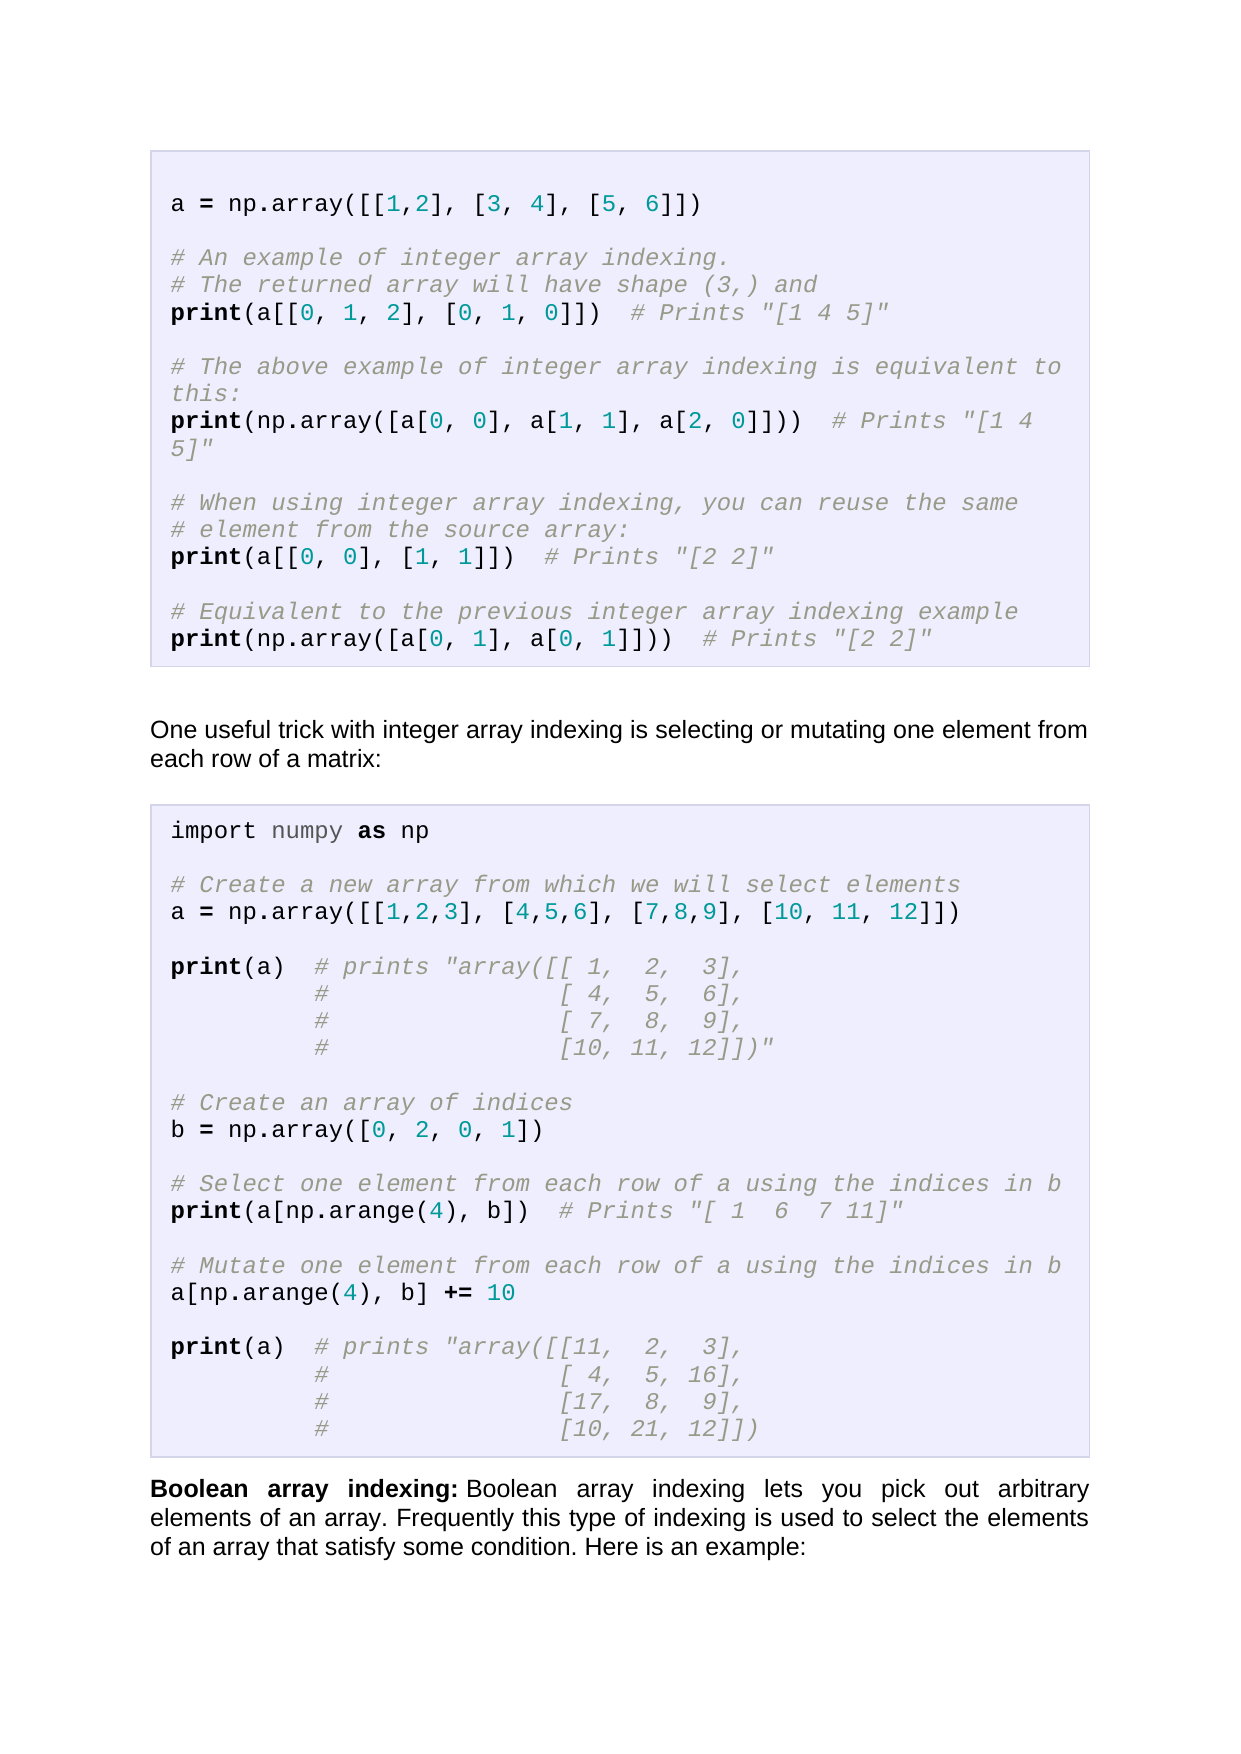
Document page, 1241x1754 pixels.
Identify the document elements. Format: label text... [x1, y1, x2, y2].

text # When using integer array indexing, you can reuse the same [152, 476, 1089, 503]
text # [10, 11, 12]])" [152, 1022, 1089, 1049]
text One useful trick with integer array indexing is selecting or mutating one element from each row of a matrix: [150, 715, 1090, 773]
text # [ 7, 8, 9], [152, 994, 1089, 1022]
text # element from the source array: [152, 503, 1089, 531]
text # Create a new array from which we will select elements [152, 858, 1089, 886]
text print(a) # prints "array([[ 1, 2, 3], [152, 940, 1089, 967]
text print(a[[0, 0], [1, 1]]) # Prints "[2 2]" [152, 531, 1089, 558]
text # The above example of integer array indexing is equivalent to this: [152, 340, 1089, 395]
text # Create an array of indices [152, 1076, 1089, 1103]
text print(np.array([a[0, 0], a[1, 1], a[2, 0]])) # Prints "[1 4 5]" [152, 395, 1089, 449]
text # [ 4, 5, 6], [152, 967, 1089, 994]
text # Select one element from each row of a using the indices in b [152, 1158, 1089, 1185]
text import numpy as np [152, 806, 1089, 831]
text print(a[np.arange(4), b]) # Prints "[ 1 6 7 11]" [152, 1185, 1089, 1212]
text # Equivalent to the previous integer array indexing example [152, 585, 1089, 612]
text # [10, 21, 12]]) [152, 1402, 1089, 1456]
text print(np.array([a[0, 1], a[0, 1]])) # Prints "[2 2]" [152, 612, 1089, 666]
text print(a[[0, 1, 2], [0, 1, 0]]) # Prints "[1 4 5]" [152, 286, 1089, 313]
text print(a) # prints "array([[11, 2, 3], [152, 1321, 1089, 1348]
text # The returned array will have shape (3,) and [152, 259, 1089, 286]
text # [ 4, 5, 16], [152, 1348, 1089, 1375]
text a = np.array([[1,2,3], [4,5,6], [7,8,9], [10, 11, 12]]) [152, 886, 1089, 913]
text a = np.array([[1,2], [3, 4], [5, 6]]) [152, 177, 1089, 204]
text # Mutate one element from each row of a using the indices in b [152, 1239, 1089, 1266]
text a[np.arange(4), b] += 10 [152, 1266, 1089, 1293]
text # [17, 8, 9], [152, 1375, 1089, 1402]
text Boolean array indexing: Boolean array indexing lets you pick out arbitrary elements of an array. Frequently this type of indexing is used to select the elements of an array that satisfy some condition. Here is an example: [150, 1474, 1090, 1561]
text b = np.array([0, 2, 0, 1]) [152, 1103, 1089, 1130]
text # An example of integer array indexing. [152, 232, 1089, 259]
